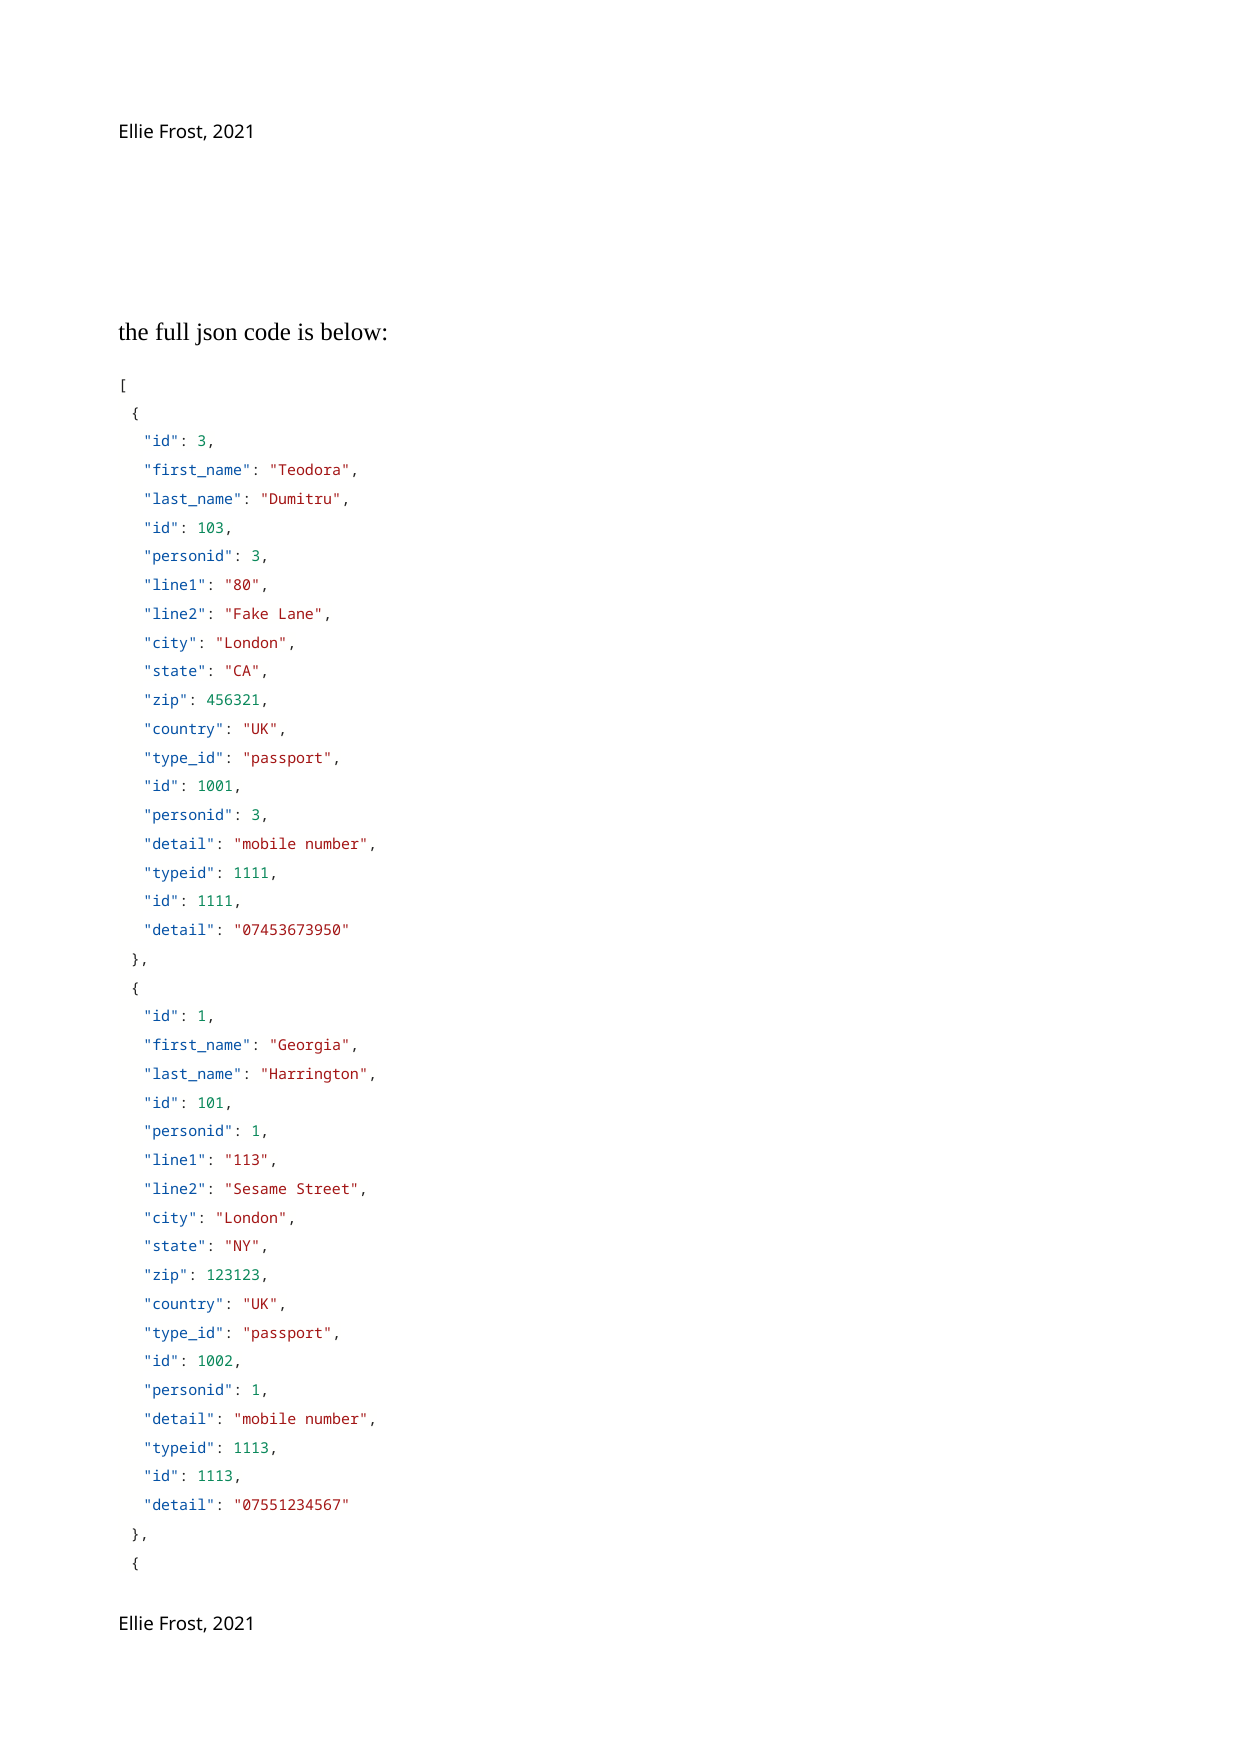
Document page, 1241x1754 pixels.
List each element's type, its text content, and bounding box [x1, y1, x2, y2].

text "first_name": "Georgia", [118, 1027, 1122, 1056]
text { [118, 395, 1122, 423]
text "detail": "07551234567" [118, 1487, 1122, 1516]
text { [118, 1545, 1122, 1573]
text }, [118, 1516, 1122, 1545]
text "personid": 3, [118, 538, 1122, 567]
text "id": 103, [118, 510, 1122, 538]
text "line2": "Fake Lane", [118, 596, 1122, 625]
text "last_name": "Harrington", [118, 1056, 1122, 1085]
text "country": "UK", [118, 711, 1122, 740]
text "city": "London", [118, 625, 1122, 653]
text "zip": 123123, [118, 1257, 1122, 1286]
text { [118, 970, 1122, 998]
text "line2": "Sesame Street", [118, 1171, 1122, 1200]
text "last_name": "Dumitru", [118, 481, 1122, 510]
text "type_id": "passport", [118, 740, 1122, 768]
text "id": 101, [118, 1085, 1122, 1113]
text "first_name": "Teodora", [118, 452, 1122, 481]
text "city": "London", [118, 1200, 1122, 1228]
text "id": 1002, [118, 1343, 1122, 1372]
text "typeid": 1113, [118, 1430, 1122, 1458]
text "line1": "113", [118, 1142, 1122, 1171]
text "personid": 1, [118, 1372, 1122, 1401]
text [ [118, 374, 1122, 395]
text "detail": "07453673950" [118, 912, 1122, 941]
text "id": 1, [118, 998, 1122, 1027]
text "typeid": 1111, [118, 855, 1122, 883]
text "id": 3, [118, 423, 1122, 452]
text "country": "UK", [118, 1286, 1122, 1315]
text the full json code is below: [118, 317, 1122, 346]
text "zip": 456321, [118, 682, 1122, 711]
text "line1": "80", [118, 567, 1122, 596]
text "personid": 1, [118, 1113, 1122, 1142]
text "id": 1113, [118, 1458, 1122, 1487]
text "personid": 3, [118, 797, 1122, 826]
text "detail": "mobile number", [118, 1401, 1122, 1430]
text "state": "NY", [118, 1228, 1122, 1257]
text }, [118, 941, 1122, 970]
text "state": "CA", [118, 653, 1122, 682]
text "type_id": "passport", [118, 1315, 1122, 1343]
text "id": 1111, [118, 883, 1122, 912]
text "detail": "mobile number", [118, 826, 1122, 855]
text "id": 1001, [118, 768, 1122, 797]
